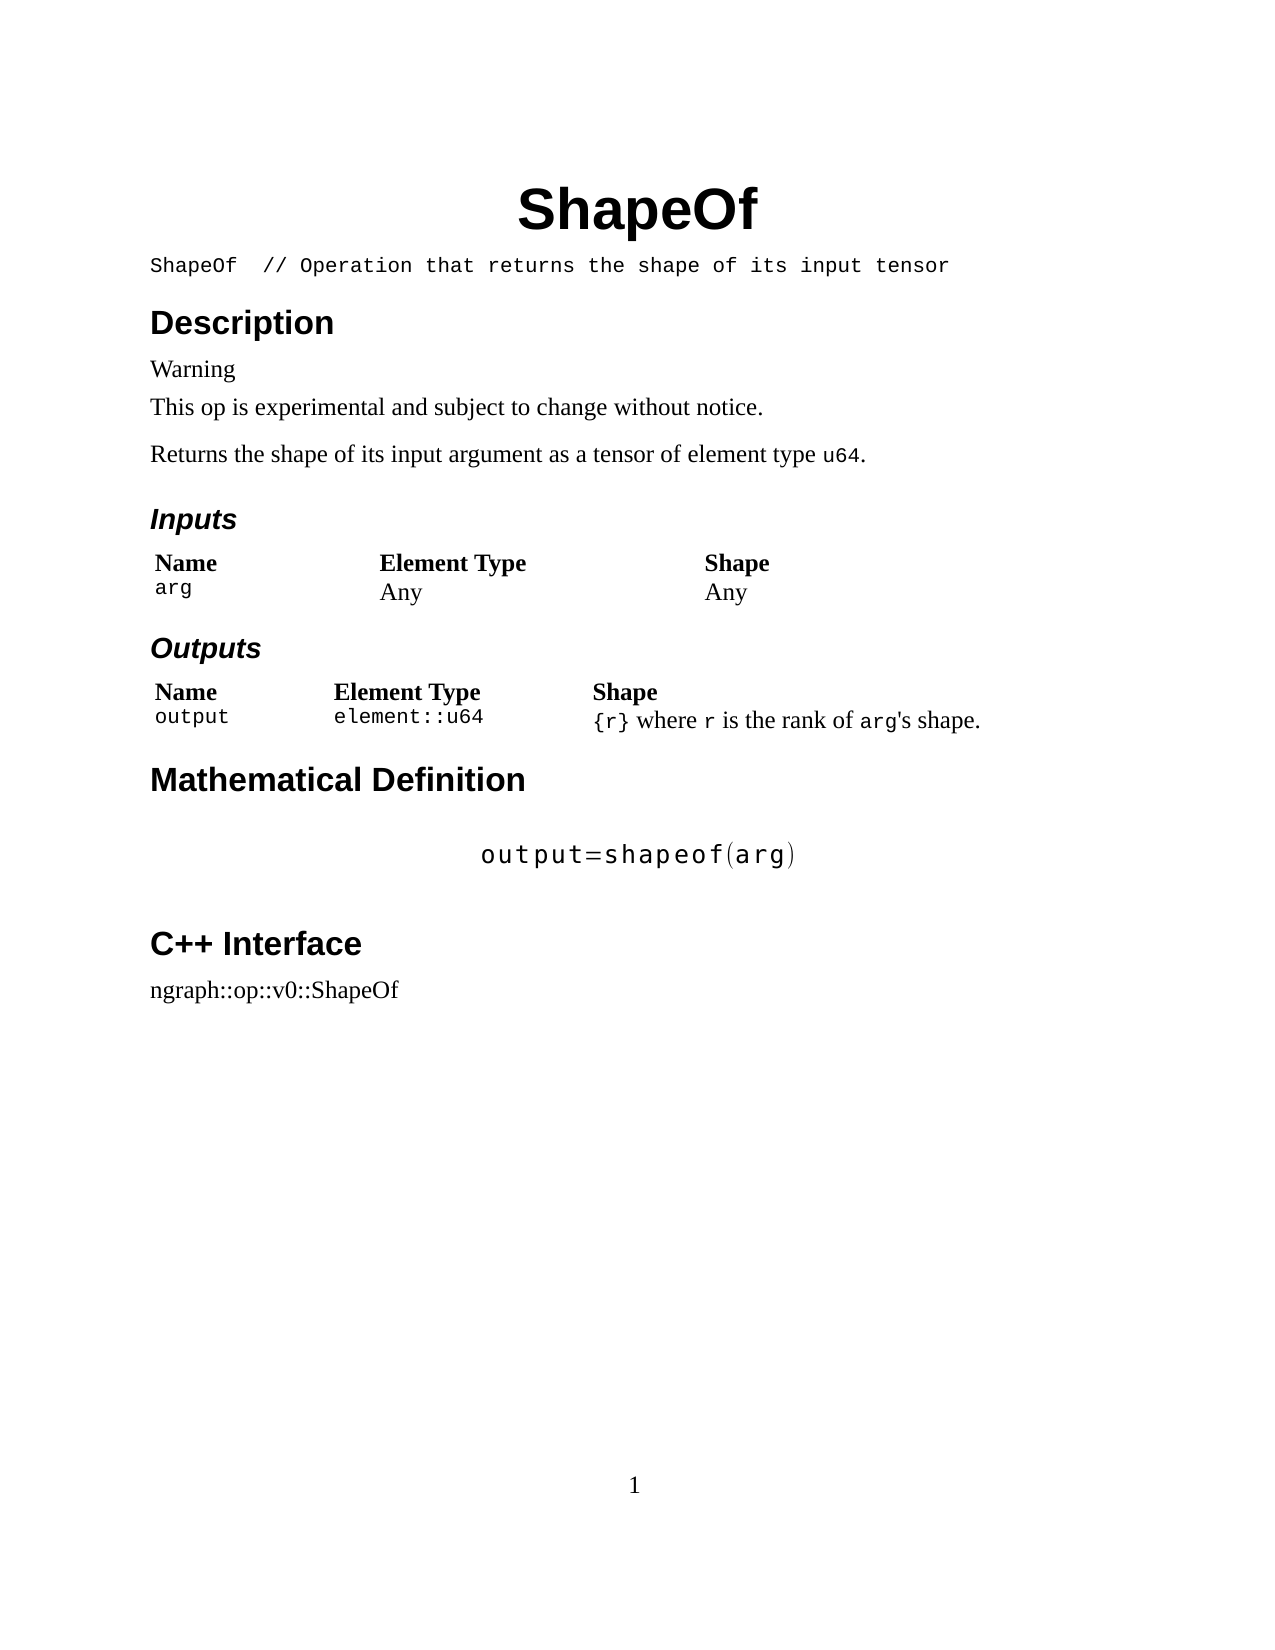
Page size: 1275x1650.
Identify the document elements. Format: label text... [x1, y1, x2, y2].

table_header Shape [700, 548, 1125, 577]
table_header Element Type [375, 548, 700, 577]
text This op is experimental and subject to change without notice. [150, 392, 1125, 421]
table_cell arg [150, 577, 375, 606]
table_cell element::u64 [329, 706, 588, 735]
table_cell Any [700, 577, 1125, 606]
table_header Name [150, 548, 375, 577]
subtitle C++ Interface [150, 924, 1125, 962]
subtitle Outputs [150, 631, 1125, 664]
text ngraph::op::v0::ShapeOf [150, 975, 1125, 1004]
subtitle Description [150, 303, 1125, 342]
subtitle Mathematical Definition [150, 760, 1125, 799]
table_header Name [150, 677, 329, 706]
subtitle Inputs [150, 502, 1125, 536]
title ShapeOf [150, 175, 1125, 242]
table_cell Any [375, 577, 700, 606]
table_cell {r} where r is the rank of arg's shape. [588, 706, 1125, 735]
text Warning [150, 354, 1125, 383]
table_cell output [150, 706, 329, 735]
text ShapeOf // Operation that returns the shape of its input tensor [150, 254, 1125, 278]
text Returns the shape of its input argument as a tensor of element type u64. [150, 439, 1125, 468]
table_header Shape [588, 677, 1125, 706]
table_header Element Type [329, 677, 588, 706]
